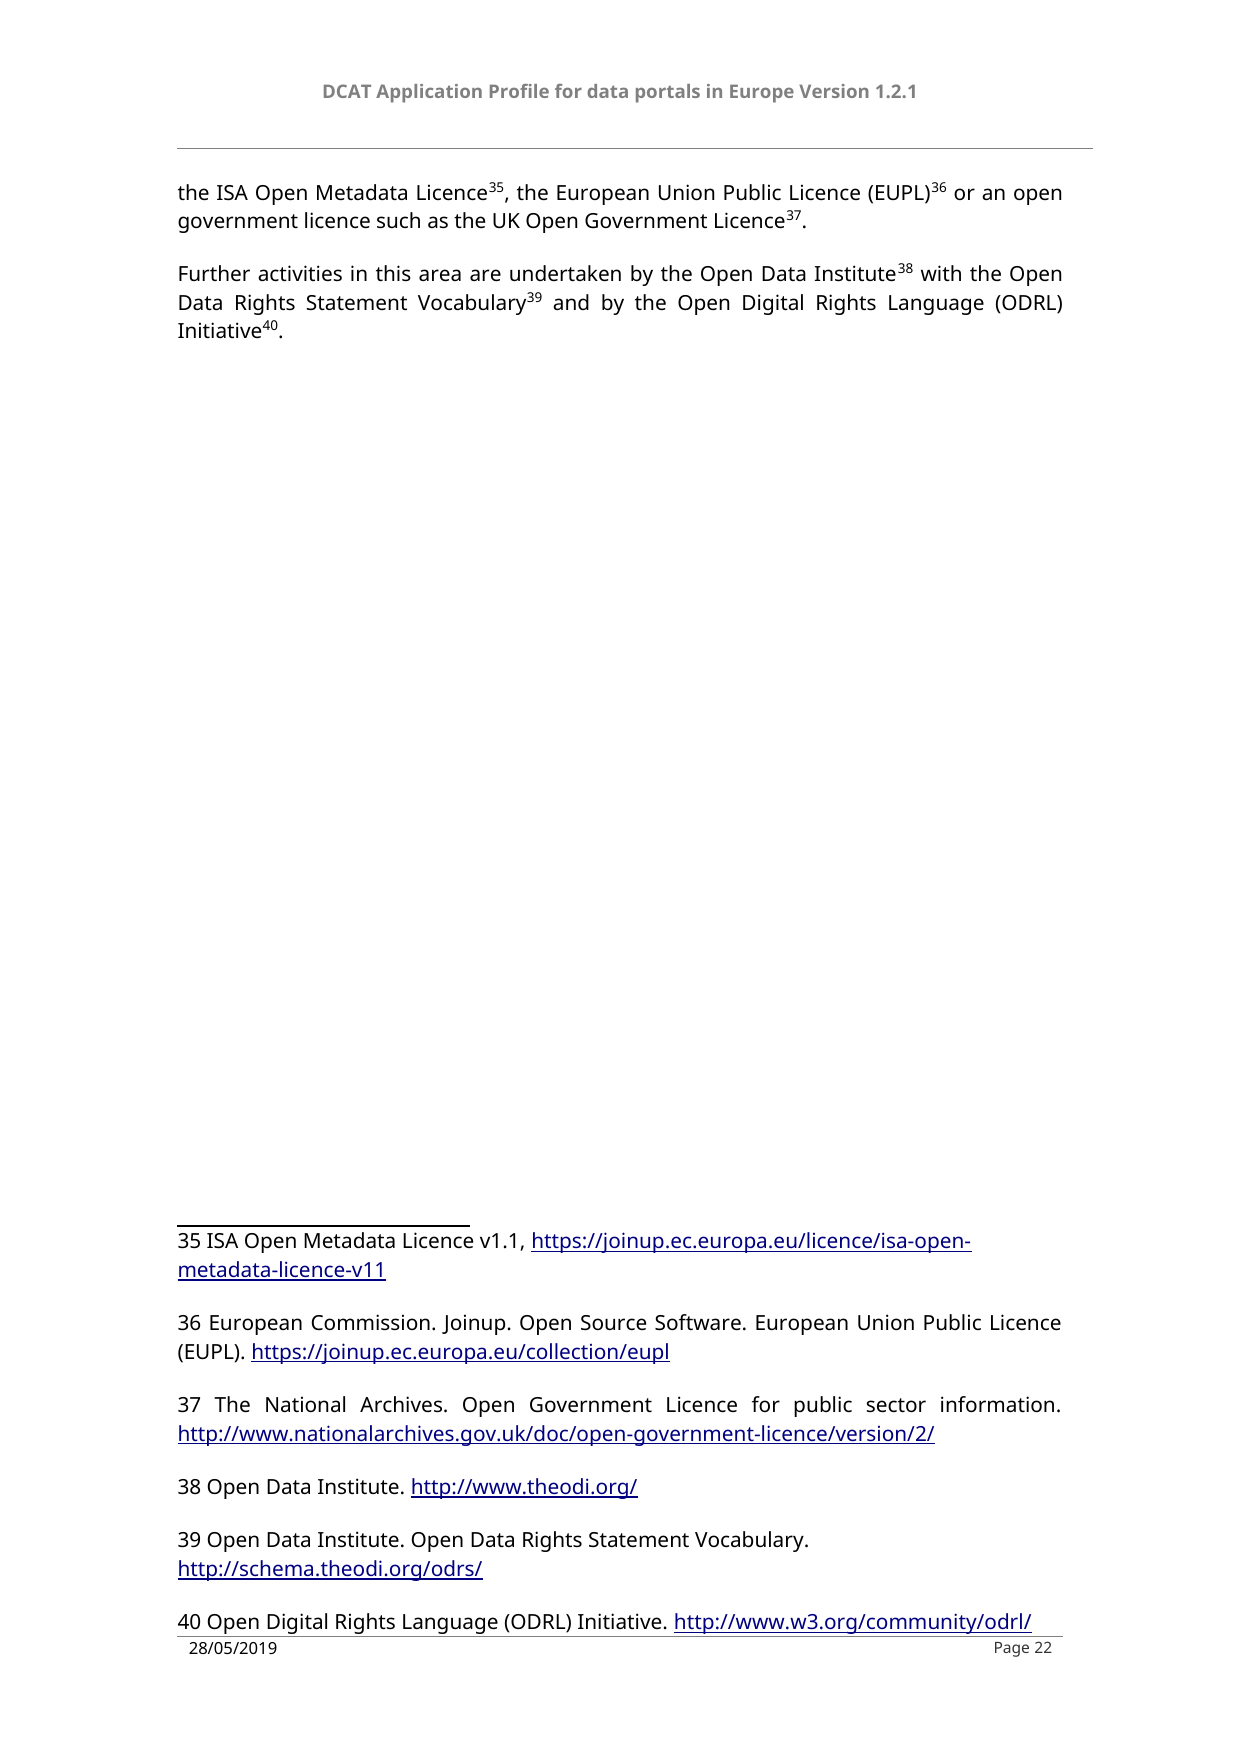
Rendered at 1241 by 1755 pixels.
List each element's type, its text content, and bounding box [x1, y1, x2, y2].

text European Commission. Joinup. Open Source Software. European Union Public Licence (EUPL). https://joinup.ec.europa.eu/collection/eupl [177, 1308, 1063, 1365]
text The National Archives. Open Government Licence for public sector information. http://www.nationalarchives.gov.uk/doc/open-government-licence/version/2/ [177, 1390, 1063, 1447]
text Open Data Institute. http://www.theodi.org/ [177, 1472, 1063, 1501]
text Open Digital Rights Language (ODRL) Initiative. http://www.w3.org/community/odrl/ [177, 1607, 1063, 1636]
text ISA Open Metadata Licence v1.1, https://joinup.ec.europa.eu/licence/isa-open-metadata-licence-v11 [177, 1227, 1063, 1283]
text Open Data Institute. Open Data Rights Statement Vocabulary. http://schema.theodi.org/odrs/ [177, 1526, 1063, 1582]
text Concerning licence vocabularies, implementers are encouraged to use widely recognised licences such as Creative Commons licences, and in particular the CC Zero Public Domain Dedication, the Open Data Commons Public Domain Dedication and License (PDDL), the ISA Open Metadata Licence, the European Union Public Licence (EUPL) or an open government licence such as the UK Open Government Licence. [177, 178, 1063, 234]
text Further activities in this area are undertaken by the Open Data Institute with the Open Data Rights Statement Vocabulary and by the Open Digital Rights Language (ODRL) Initiative. [177, 259, 1063, 345]
